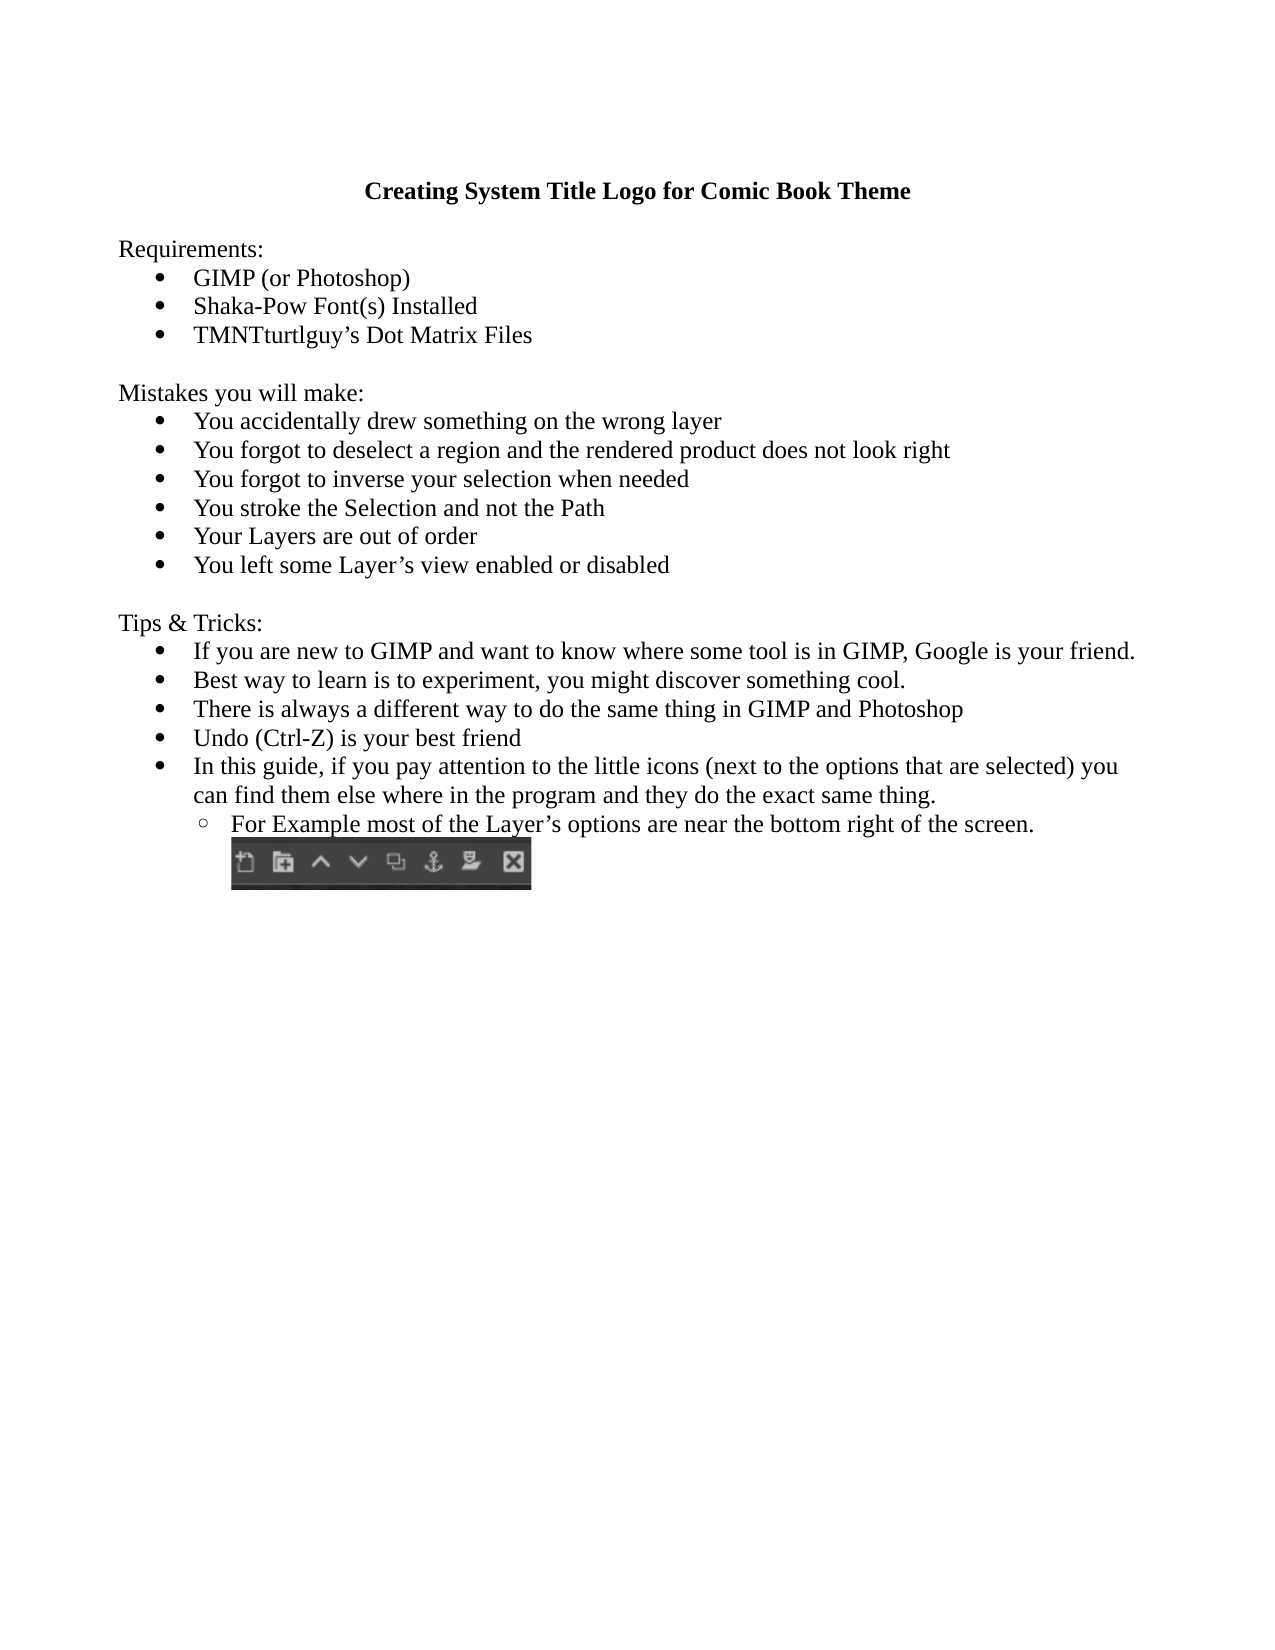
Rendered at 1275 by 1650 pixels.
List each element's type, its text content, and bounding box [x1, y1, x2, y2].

list Your Layers are out of order [156, 521, 1157, 550]
list You forgot to deselect a region and the rendered product does not look right [156, 435, 1157, 464]
list Shaka-Pow Font(s) Installed [156, 291, 1157, 320]
list Best way to learn is to experiment, you might discover something cool. [156, 665, 1157, 694]
text Creating System Title Logo for Comic Book Theme [118, 176, 1157, 205]
list You forgot to inverse your selection when needed [156, 464, 1157, 493]
list TMNTturtlguy’s Dot Matrix Files [156, 320, 1157, 349]
list You left some Layer’s view enabled or disabled [156, 550, 1157, 579]
text Tips & Tricks: [118, 608, 1157, 636]
list Undo (Ctrl-Z) is your best friend [156, 723, 1157, 751]
picture [231, 837, 532, 890]
list You accidentally drew something on the wrong layer [156, 406, 1157, 435]
list In this guide, if you pay attention to the little icons (next to the options that are selected) you can find them else where in the program and they do the exact same thing. [156, 751, 1157, 809]
list For Example most of the Layer’s options are near the bottom right of the screen. [193, 809, 1157, 838]
text Requirements: [118, 234, 1157, 263]
list There is always a different way to do the same thing in GIMP and Photoshop [156, 694, 1157, 723]
list GIMP (or Photoshop) [156, 263, 1157, 291]
list You stroke the Selection and not the Path [156, 493, 1157, 521]
list If you are new to GIMP and want to know where some tool is in GIMP, Google is your friend. [156, 636, 1157, 665]
text Mistakes you will make: [118, 378, 1157, 406]
